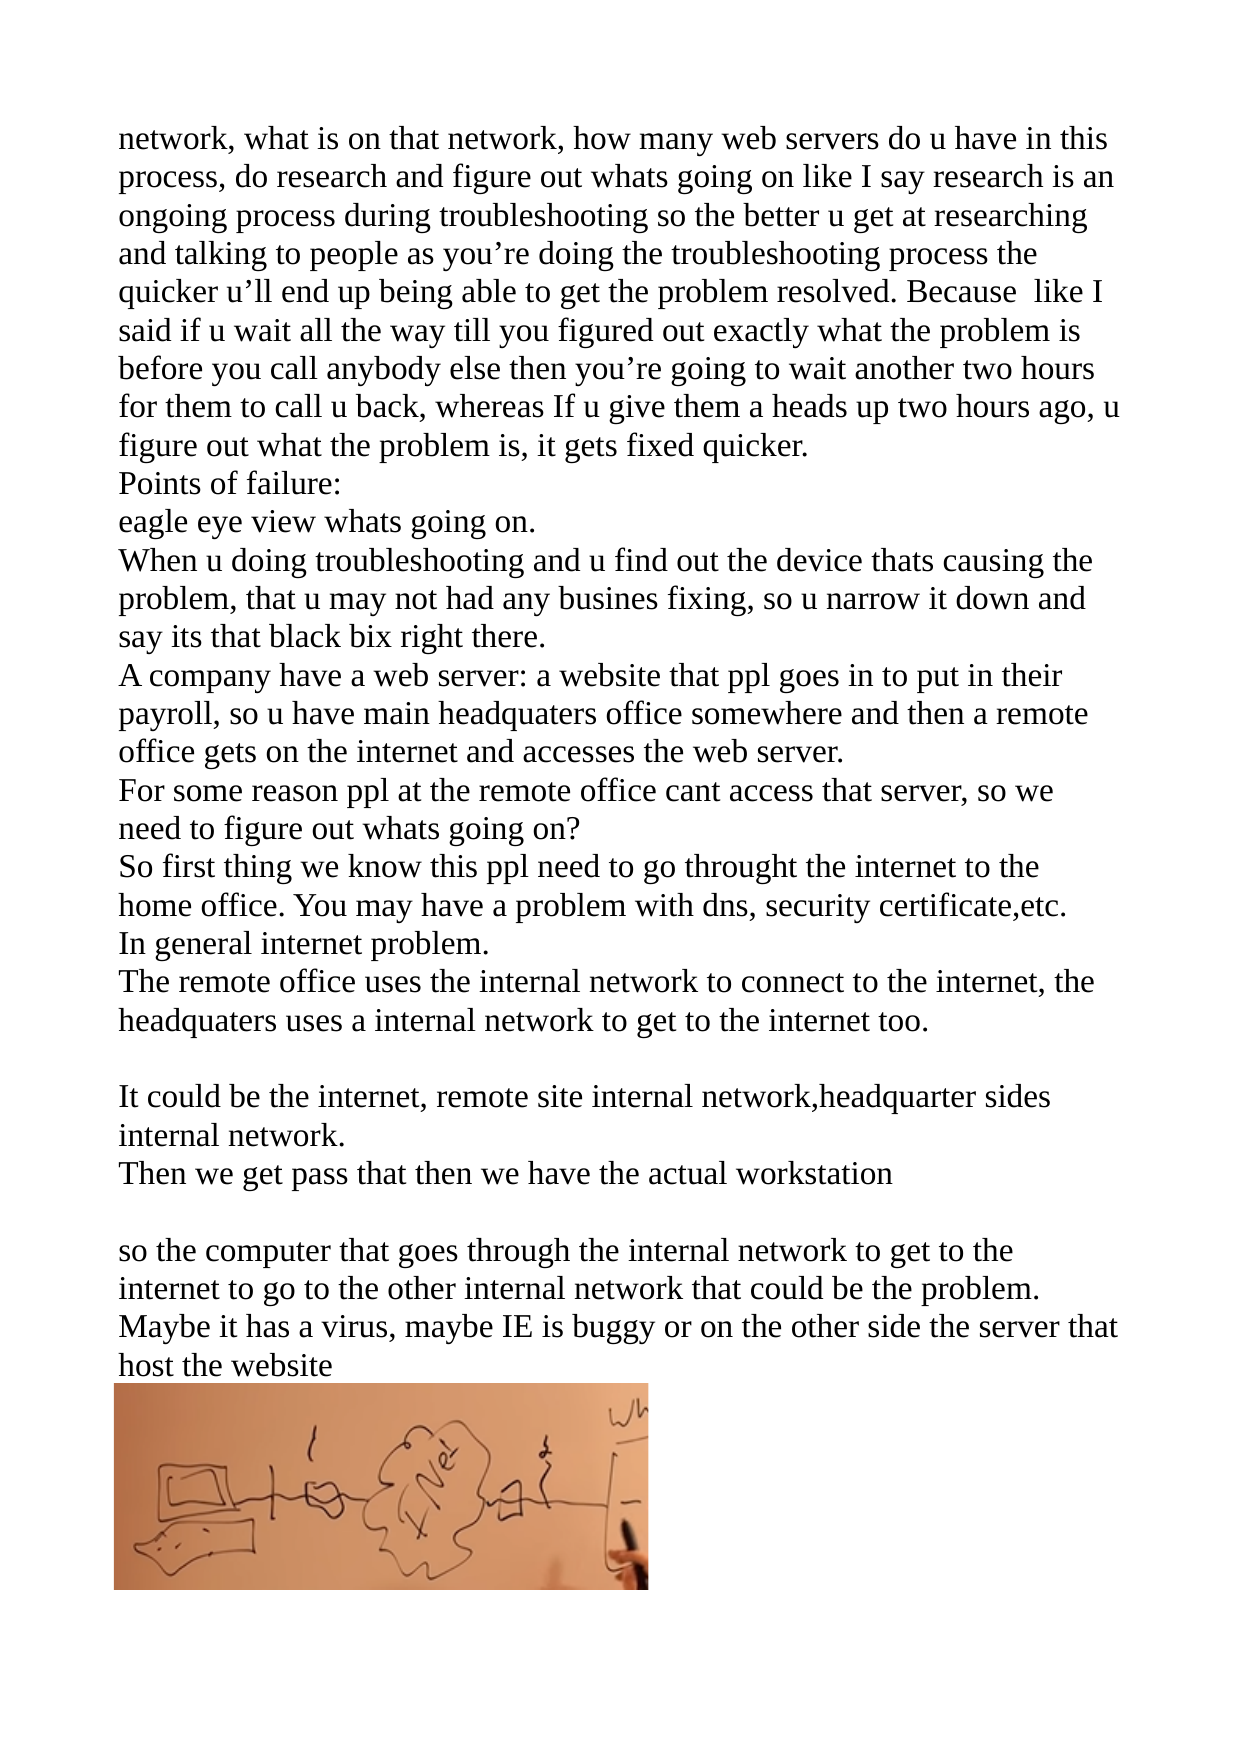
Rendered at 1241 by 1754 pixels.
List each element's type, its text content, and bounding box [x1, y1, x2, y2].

picture [113, 1383, 649, 1590]
text So first thing we know this ppl need to go throught the internet to the home office. You may have a problem with dns, security certificate,etc. [118, 846, 1122, 923]
text It could be the internet, remote site internal network,headquarter sides internal network. [118, 1076, 1122, 1153]
text The remote office uses the internal network to connect to the internet, the headquaters uses a internal network to get to the internet too. [118, 961, 1122, 1038]
text When u doing troubleshooting and u find out the device thats causing the problem, that u may not had any busines fixing, so u narrow it down and say its that black bix right there. [118, 540, 1122, 655]
text Then we get pass that then we have the actual workstation [118, 1153, 1122, 1191]
text For some reason ppl at the remote office cant access that server, so we need to figure out whats going on? [118, 770, 1122, 846]
text In general internet problem. [118, 923, 1122, 961]
text eagle eye view whats going on. [118, 501, 1122, 540]
text so the computer that goes through the internal network to get to the internet to go to the other internal network that could be the problem. Maybe it has a virus, maybe IE is buggy or on the other side the server that host the website [118, 1230, 1122, 1383]
text network, what is on that network, how many web servers do u have in this process, do research and figure out whats going on like I say research is an ongoing process during troubleshooting so the better u get at researching [118, 118, 1122, 233]
text A company have a web server: a website that ppl goes in to put in their payroll, so u have main headquaters office somewhere and then a remote office gets on the internet and accesses the web server. [118, 655, 1122, 770]
text and talking to people as you’re doing the troubleshooting process the quicker u’ll end up being able to get the problem resolved. Because like I said if u wait all the way till you figured out exactly what the problem is before you call anybody else then you’re going to wait another two hours for them to call u back, whereas If u give them a heads up two hours ago, u figure out what the problem is, it gets fixed quicker. [118, 233, 1122, 463]
text Points of failure: [118, 463, 1122, 501]
